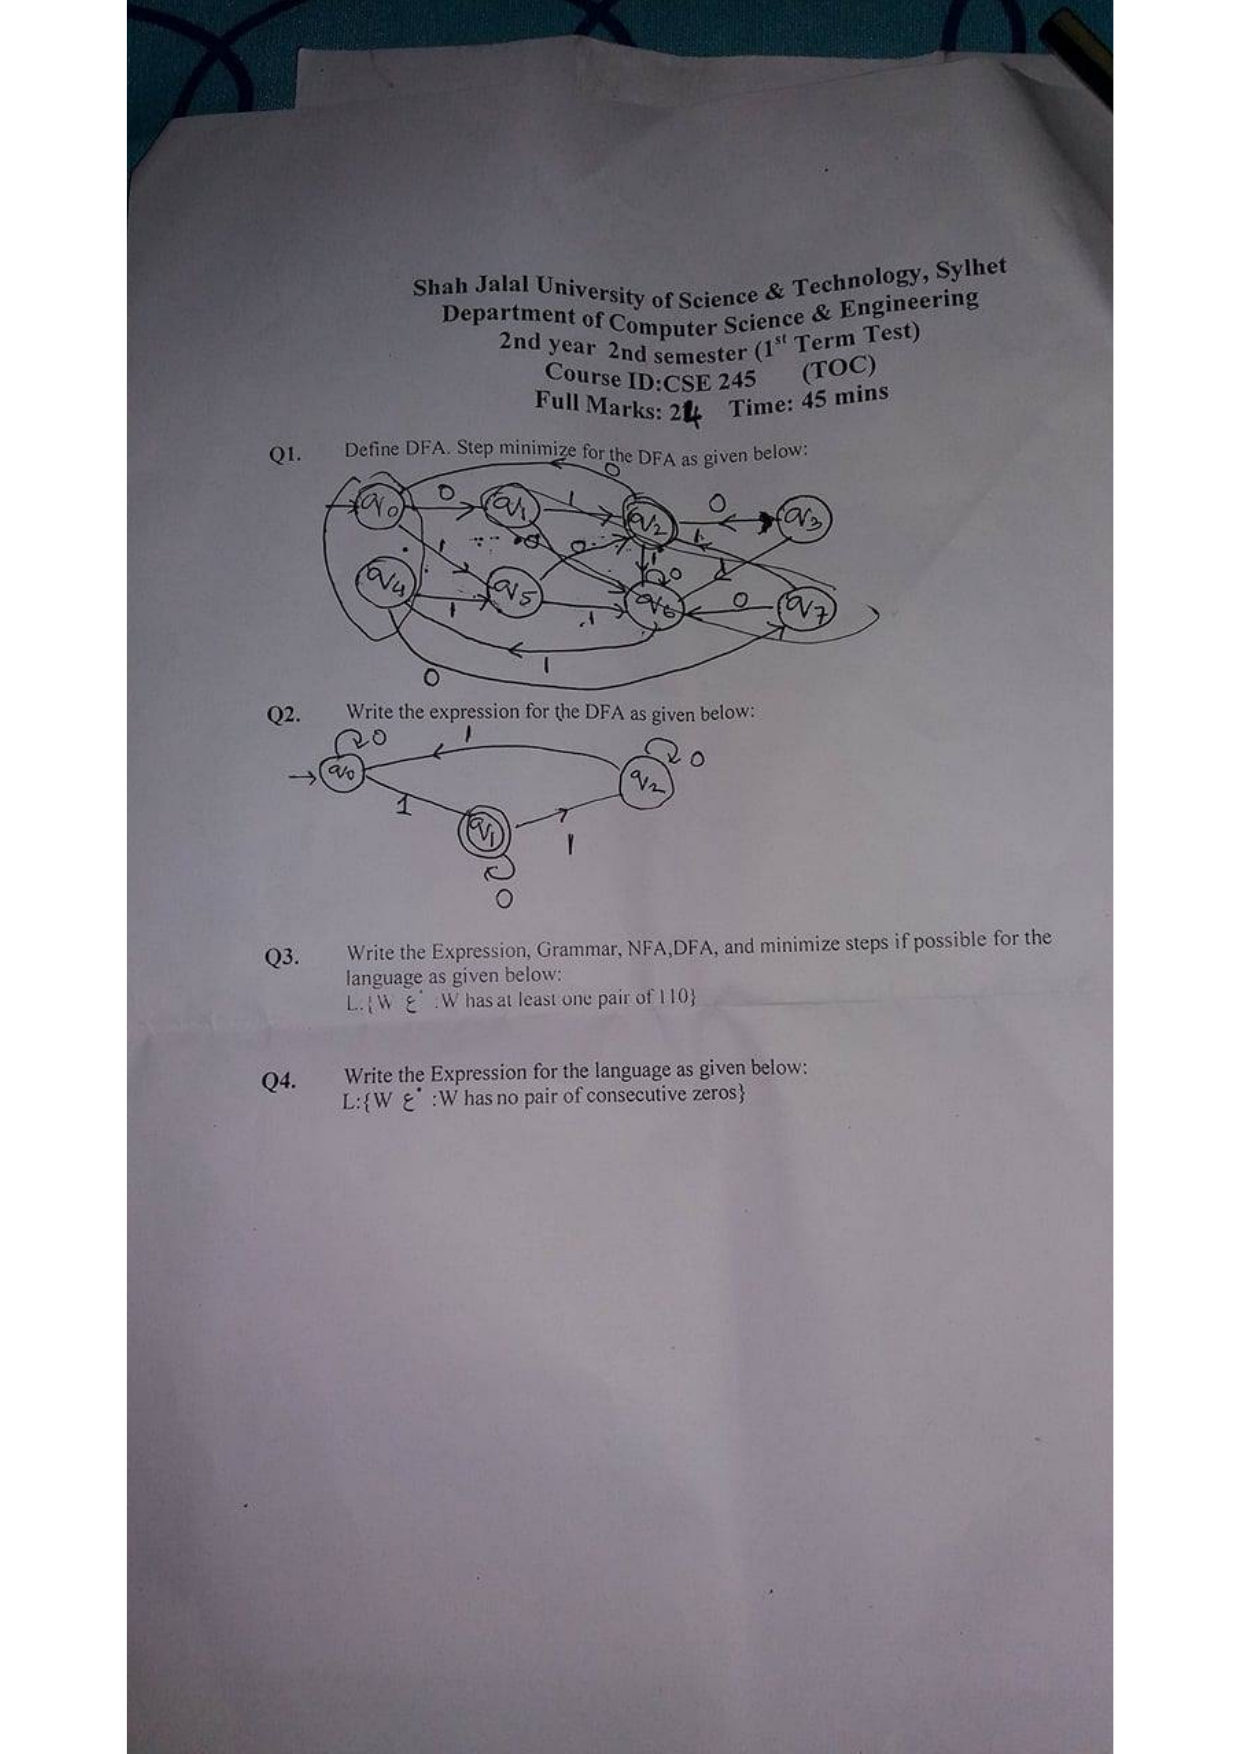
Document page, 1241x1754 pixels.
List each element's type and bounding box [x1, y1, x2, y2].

picture [126, 0, 1114, 1754]
